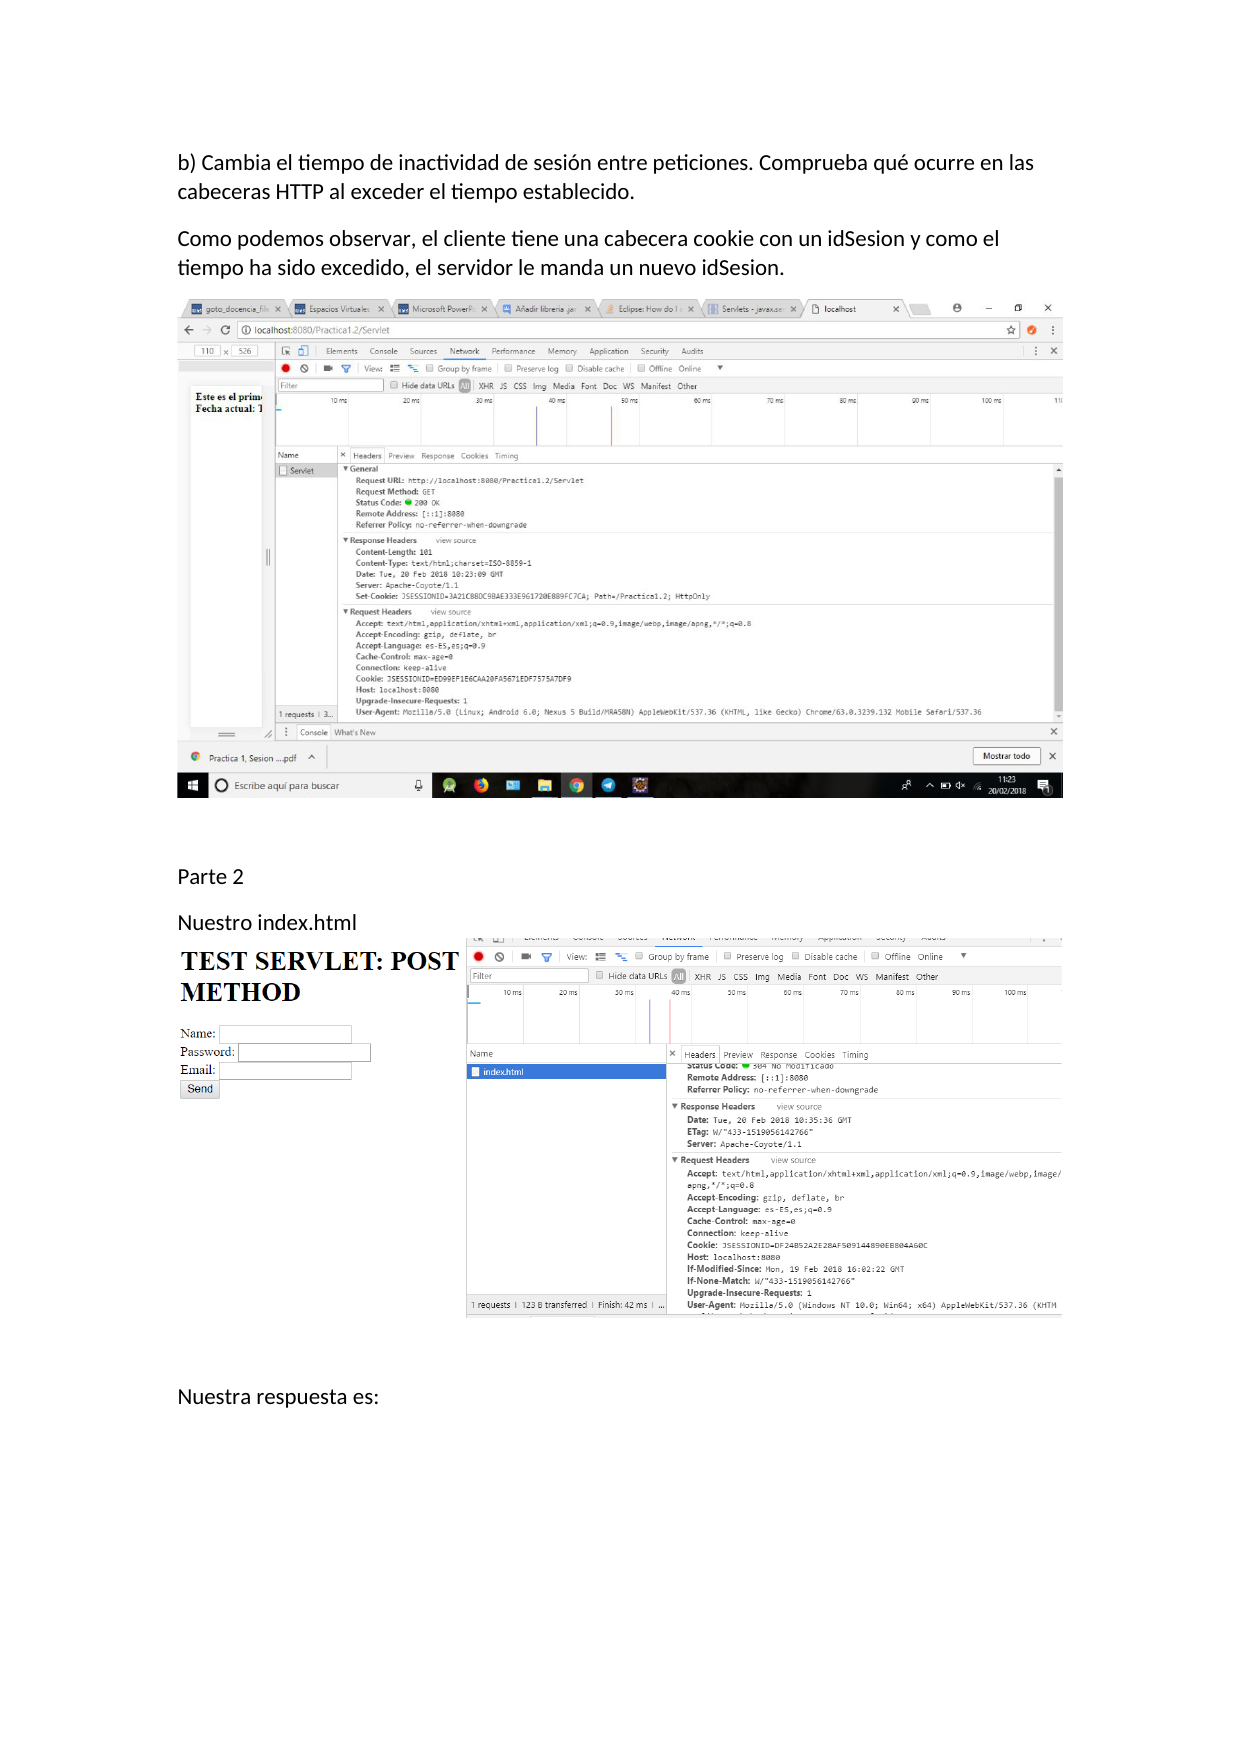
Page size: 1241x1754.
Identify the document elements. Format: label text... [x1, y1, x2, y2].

text Nuestro index.html [177, 908, 1063, 1317]
text b) Cambia el tiempo de inactividad de sesión entre peticiones. Comprueba qué ocurre en las cabeceras HTTP al exceder el tiempo establecido. [177, 148, 1063, 205]
text Parte 2 [177, 862, 1063, 890]
text Como podemos observar, el cliente tiene una cabecera cookie con un idSesion y como el tiempo ha sido excedido, el servidor le manda un nuevo idSesion. [177, 224, 1063, 281]
text Nuestra respuesta es: [177, 1382, 1063, 1410]
